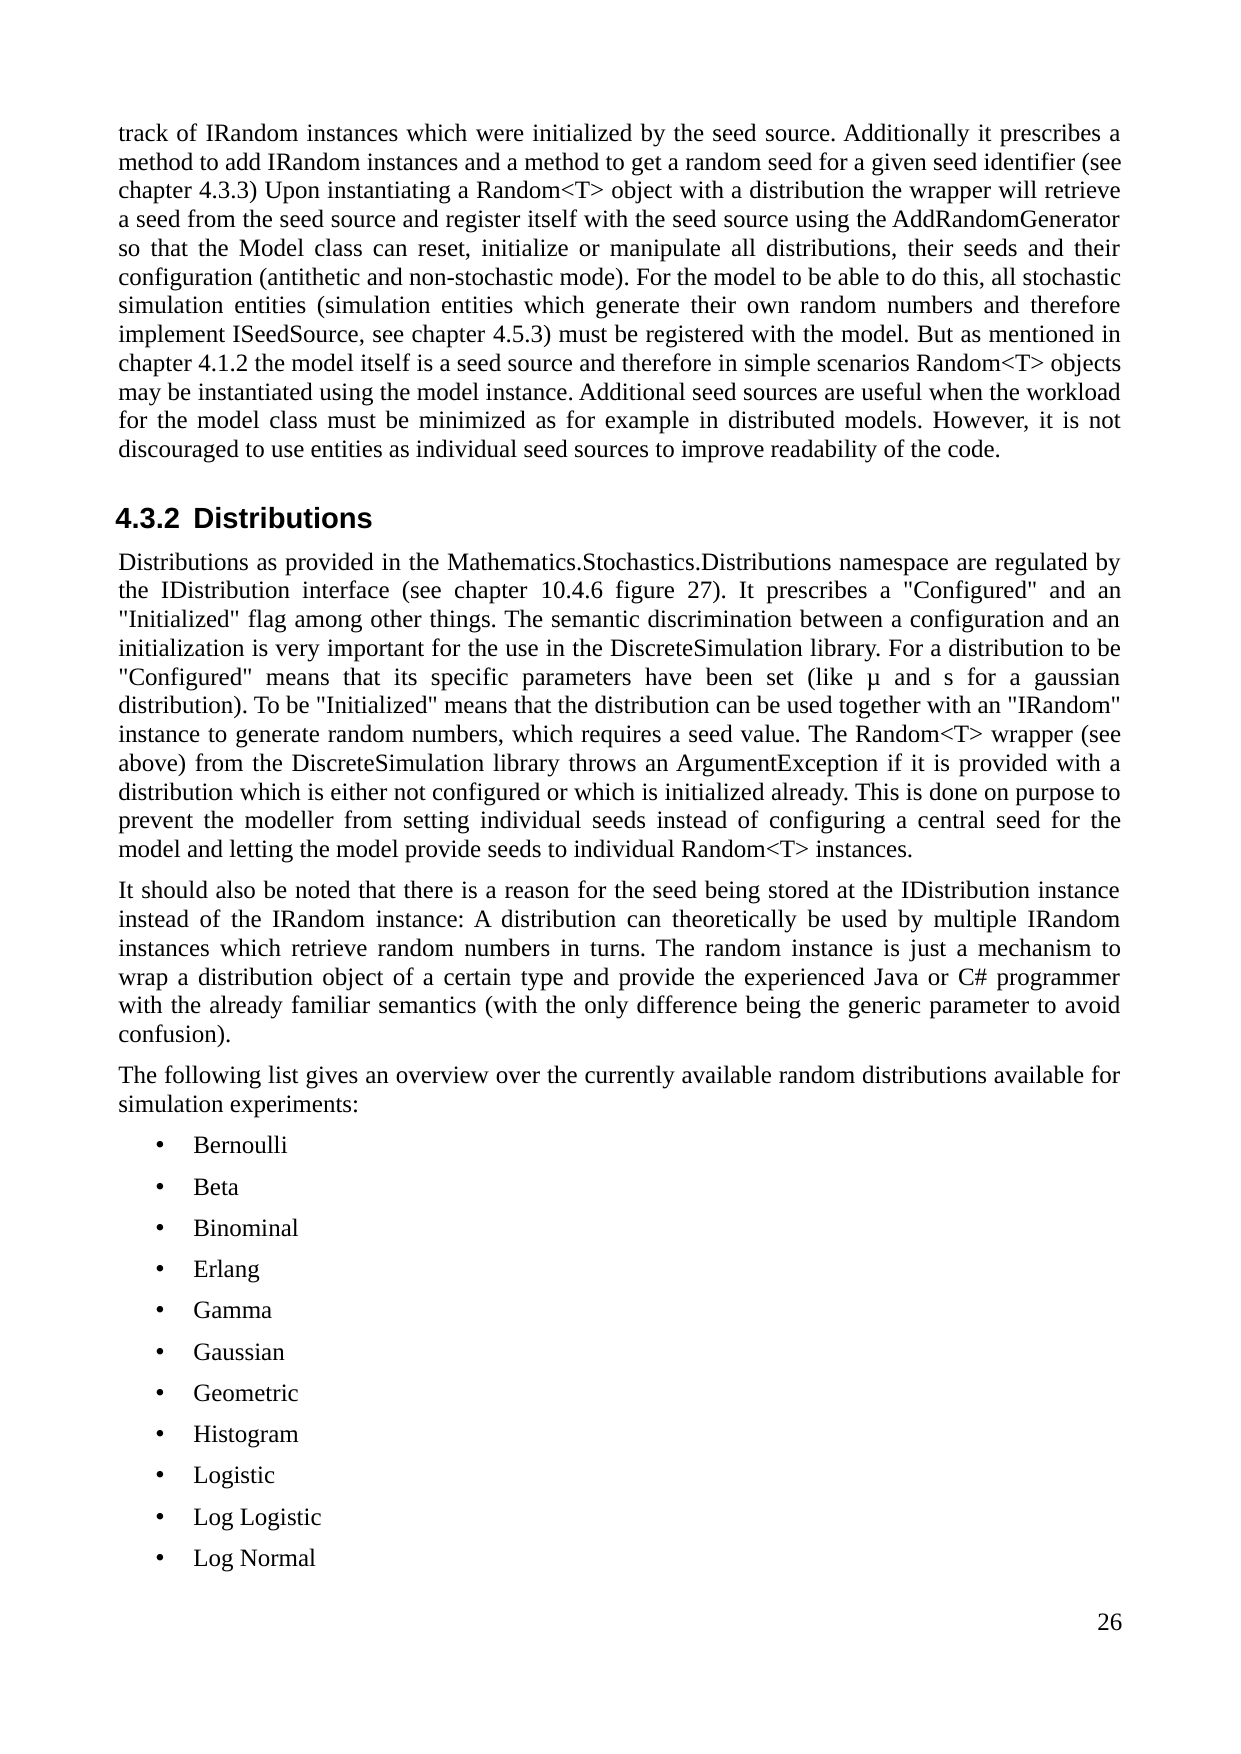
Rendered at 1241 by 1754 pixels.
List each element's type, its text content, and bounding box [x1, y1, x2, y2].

list Log Normal [156, 1543, 1122, 1572]
list Logistic [156, 1460, 1122, 1489]
list Histogram [156, 1419, 1122, 1448]
subtitle Distributions [115, 501, 1122, 534]
list Bernoulli [156, 1130, 1122, 1159]
list Gaussian [156, 1337, 1122, 1365]
text It should also be noted that there is a reason for the seed being stored at the IDistribution instance instead of the IRandom instance: A distribution can theoretically be used by multiple IRandom instances which retrieve random numbers in turns. The random instance is just a mechanism to wrap a distribution object of a certain type and provide the experienced Java or C# programmer with the already familiar semantics (with the only difference being the generic parameter to avoid confusion). [118, 875, 1122, 1048]
text Distributions as provided in the Mathematics.Stochastics.Distributions namespace are regulated by the IDistribution interface (see chapter 10.4.6 figure 27). It prescribes a "Configured" and an "Initialized" flag among other things. The semantic discrimination between a configuration and an initialization is very important for the use in the DiscreteSimulation library. For a distribution to be "Configured" means that its specific parameters have been set (like µ and s for a gaussian distribution). To be "Initialized" means that the distribution can be used together with an "IRandom" instance to generate random numbers, which requires a seed value. The Random<T> wrapper (see above) from the DiscreteSimulation library throws an ArgumentException if it is provided with a distribution which is either not configured or which is initialized already. This is done on purpose to prevent the modeller from setting individual seeds instead of configuring a central seed for the model and letting the model provide seeds to individual Random<T> instances. [118, 547, 1122, 863]
list Beta [156, 1172, 1122, 1200]
list Log Logistic [156, 1502, 1122, 1530]
text The following list gives an overview over the currently available random distributions available for simulation experiments: [118, 1060, 1122, 1118]
list Geometric [156, 1378, 1122, 1407]
list Binominal [156, 1213, 1122, 1242]
list Erlang [156, 1254, 1122, 1283]
list Gamma [156, 1295, 1122, 1324]
text track of IRandom instances which were initialized by the seed source. Additionally it prescribes a method to add IRandom instances and a method to get a random seed for a given seed identifier (see chapter 4.3.3) Upon instantiating a Random<T> object with a distribution the wrapper will retrieve a seed from the seed source and register itself with the seed source using the AddRandomGenerator so that the Model class can reset, initialize or manipulate all distributions, their seeds and their configuration (antithetic and non-stochastic mode). For the model to be able to do this, all stochastic simulation entities (simulation entities which generate their own random numbers and therefore implement ISeedSource, see chapter 4.5.3) must be registered with the model. But as mentioned in chapter 4.1.2 the model itself is a seed source and therefore in simple scenarios Random<T> objects may be instantiated using the model instance. Additional seed sources are useful when the workload for the model class must be minimized as for example in distributed models. However, it is not discouraged to use entities as individual seed sources to improve readability of the code. [118, 118, 1122, 463]
